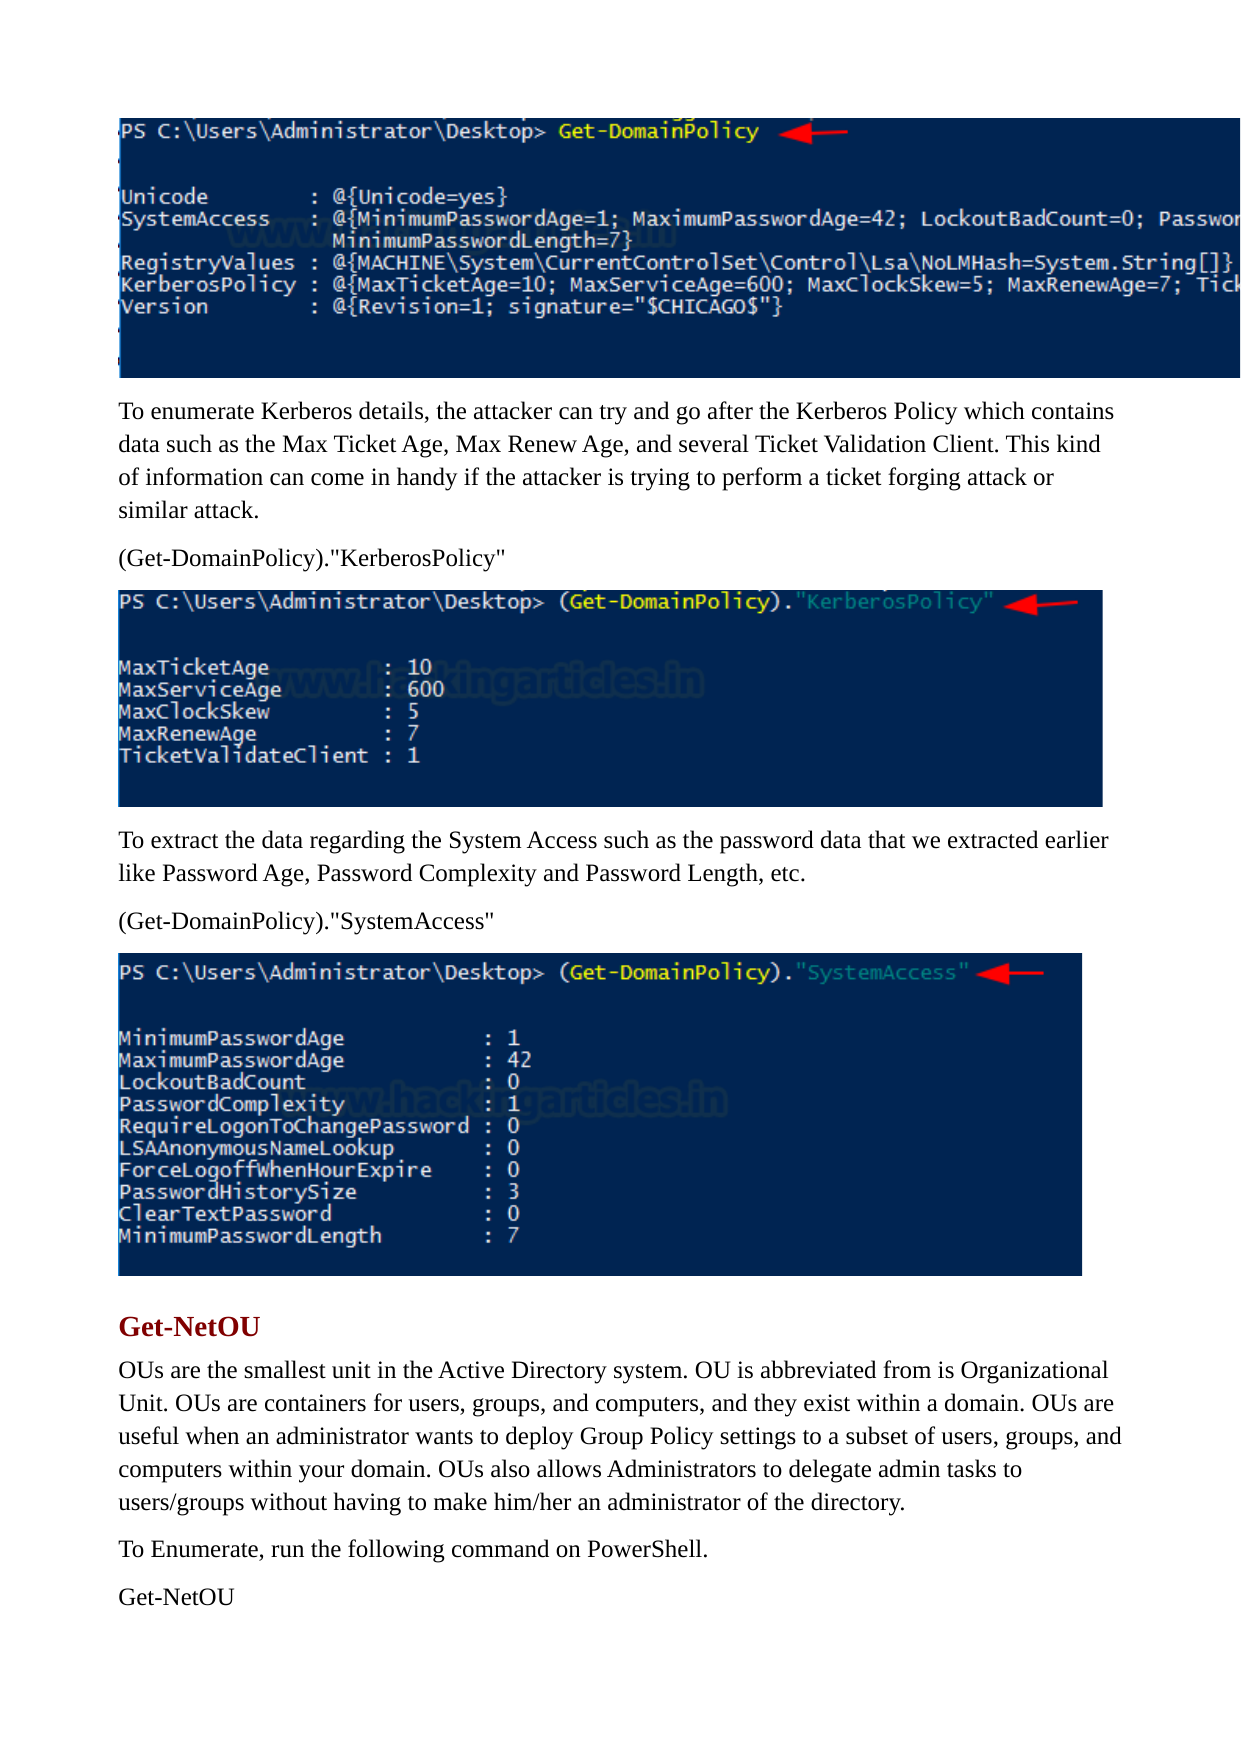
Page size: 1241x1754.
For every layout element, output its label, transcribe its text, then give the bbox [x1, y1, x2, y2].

text (Get-DomainPolicy)."SystemAccess" [118, 906, 1122, 934]
text (Get-DomainPolicy)."KerberosPolicy" [118, 543, 1122, 572]
text OUs are the smallest unit in the Active Directory system. OU is abbreviated from is Organizational Unit. OUs are containers for users, groups, and computers, and they exist within a domain. OUs are useful when an administrator wants to deploy Group Policy settings to a subset of users, groups, and computers within your domain. OUs also allows Administrators to delegate admin tasks to users/groups without having to make him/her an administrator of the directory. [118, 1355, 1122, 1516]
text Get-NetOU [118, 1582, 1122, 1611]
picture [118, 590, 1103, 807]
text To Enumerate, run the following command on PowerShell. [118, 1534, 1122, 1563]
subtitle Get-NetOU [118, 1309, 1122, 1342]
text To enumerate Kerberos details, the attacker can try and go after the Kerberos Policy which contains data such as the Max Ticket Age, Max Renew Age, and several Ticket Validation Client. This kind of information can come in handy if the attacker is trying to perform a ticket forging attack or similar attack. [118, 396, 1122, 524]
text To extract the data regarding the System Access such as the password data that we extracted earlier like Password Age, Password Complexity and Password Length, etc. [118, 825, 1122, 887]
picture [118, 118, 1241, 378]
picture [118, 953, 1083, 1276]
